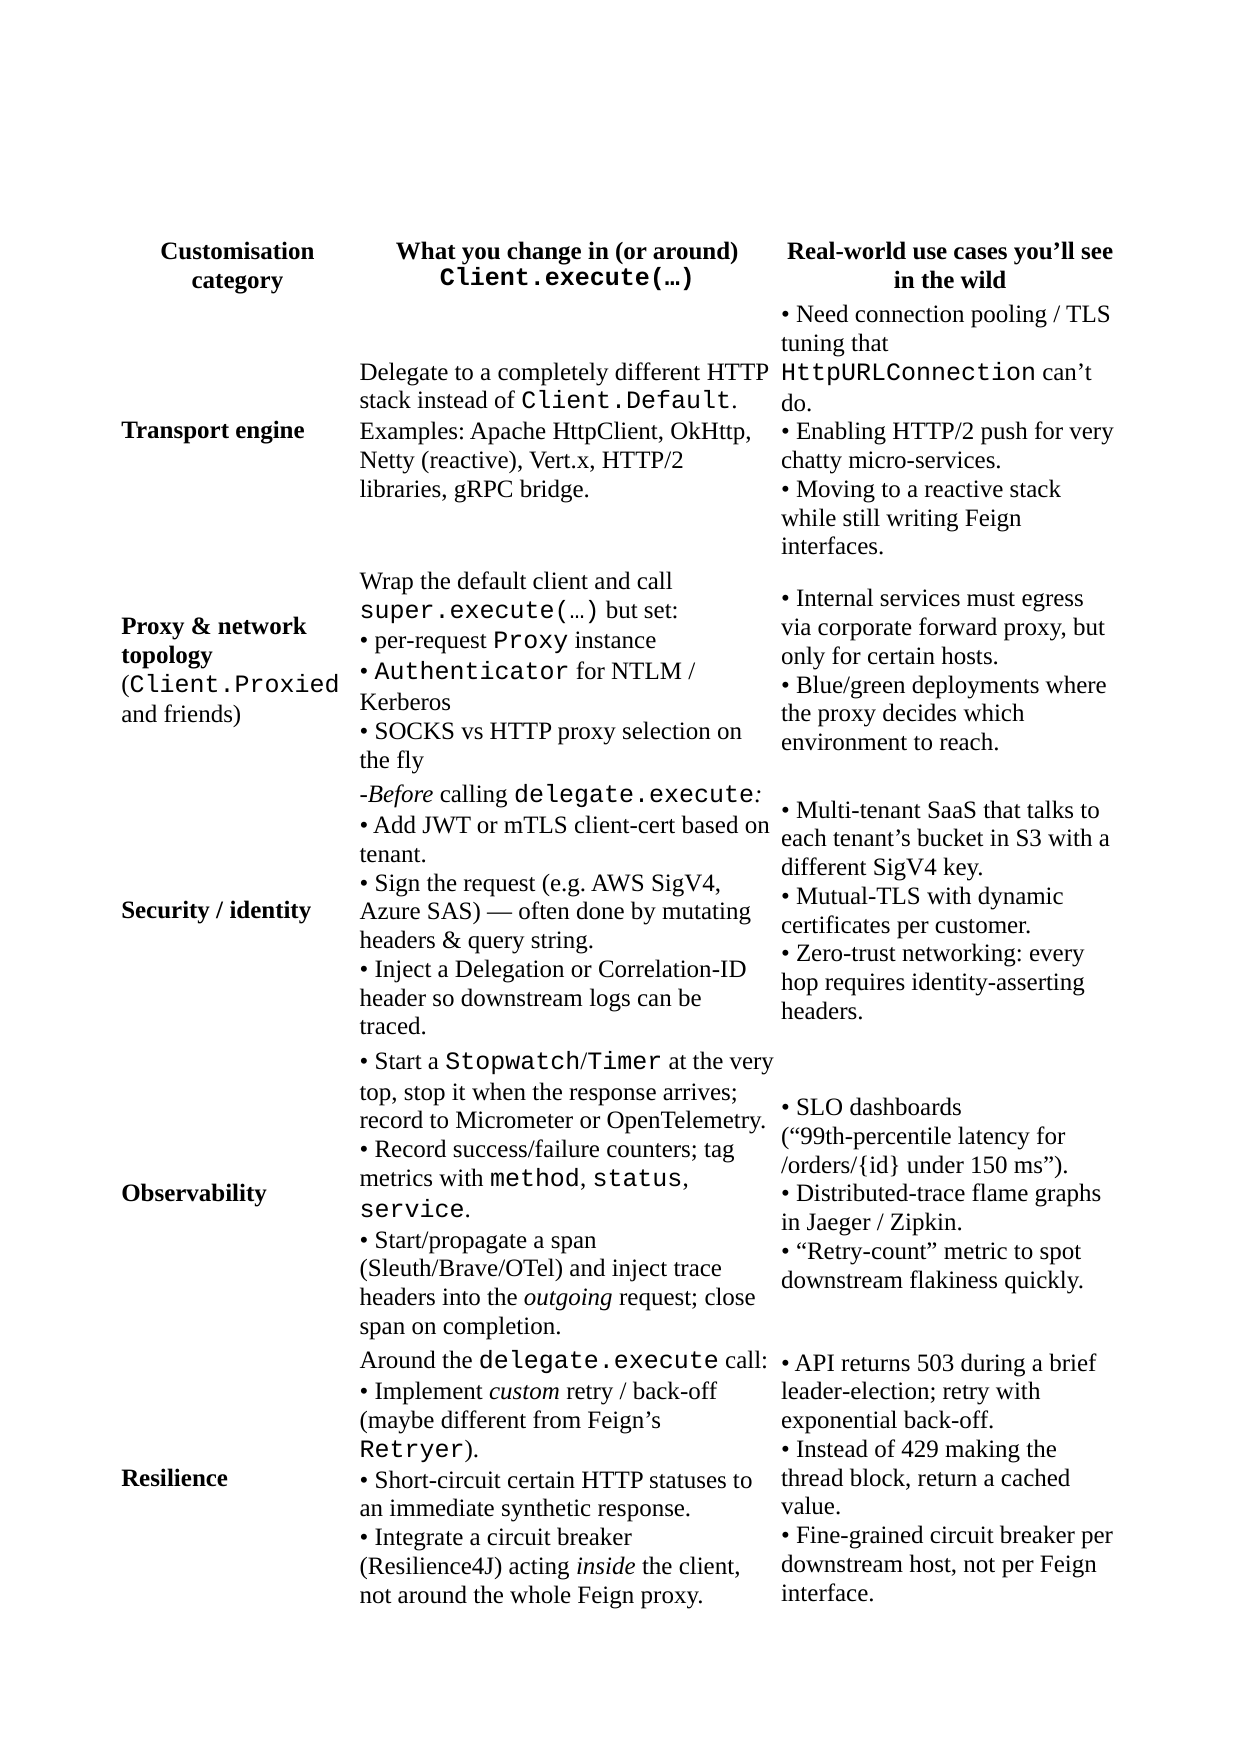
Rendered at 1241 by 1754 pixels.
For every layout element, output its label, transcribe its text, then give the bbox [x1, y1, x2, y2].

table_cell Around the delegate.execute call: • Implement custom retry / back‑off (maybe different from Feign’s Retryer). • Short‑circuit certain HTTP statuses to an immediate synthetic response. • Integrate a circuit breaker (Resilience4J) acting inside the client, not around the whole Feign proxy. [356, 1343, 778, 1611]
table_cell Observability [118, 1043, 356, 1343]
table_cell Delegate to a completely different HTTP stack instead of Client.Default. Examples: Apache HttpClient, OkHttp, Netty (reactive), Vert.x, HTTP/2 libraries, gRPC bridge. [356, 296, 778, 563]
table_cell Proxy & network topology (Client.Proxied and friends) [118, 563, 356, 776]
table_cell Resilience [118, 1343, 356, 1611]
table_cell -Before calling delegate.execute: • Add JWT or mTLS client‑cert based on tenant. • Sign the request (e.g. AWS SigV4, Azure SAS) — often done by mutating headers & query string. • Inject a Delegation or Correlation‑ID header so downstream logs can be traced. [356, 776, 778, 1043]
table_header Real‑world use cases you’ll see in the wild [778, 233, 1122, 296]
table_cell Transport engine [118, 296, 356, 563]
table_header What you change in (or around) Client.execute(…) [356, 233, 778, 296]
table_cell • SLO dashboards (“99th‑percentile latency for /orders/{id} under 150 ms”). • Distributed‑trace flame graphs in Jaeger / Zipkin. • “Retry‑count” metric to spot downstream flakiness quickly. [778, 1043, 1122, 1343]
table_cell • Need connection pooling / TLS tuning that HttpURLConnection can’t do. • Enabling HTTP/2 push for very chatty micro‑services. • Moving to a reactive stack while still writing Feign interfaces. [778, 296, 1122, 563]
table_cell • Start a Stopwatch/Timer at the very top, stop it when the response arrives; record to Micrometer or OpenTelemetry. • Record success/failure counters; tag metrics with method, status, service. • Start/propagate a span (Sleuth/Brave/OTel) and inject trace headers into the outgoing request; close span on completion. [356, 1043, 778, 1343]
table_cell • Internal services must egress via corporate forward proxy, but only for certain hosts. • Blue/green deployments where the proxy decides which environment to reach. [778, 563, 1122, 776]
table_header Customisation category [118, 233, 356, 296]
table_cell • Multi‑tenant SaaS that talks to each tenant’s bucket in S3 with a different SigV4 key. • Mutual‑TLS with dynamic certificates per customer. • Zero‑trust networking: every hop requires identity‐asserting headers. [778, 776, 1122, 1043]
table_cell • API returns 503 during a brief leader‑election; retry with exponential back‑off. • Instead of 429 making the thread block, return a cached value. • Fine‑grained circuit breaker per downstream host, not per Feign interface. [778, 1343, 1122, 1611]
table_cell Security / identity [118, 776, 356, 1043]
table_cell Wrap the default client and call super.execute(…) but set: • per‑request Proxy instance • Authenticator for NTLM / Kerberos • SOCKS vs HTTP proxy selection on the fly [356, 563, 778, 776]
